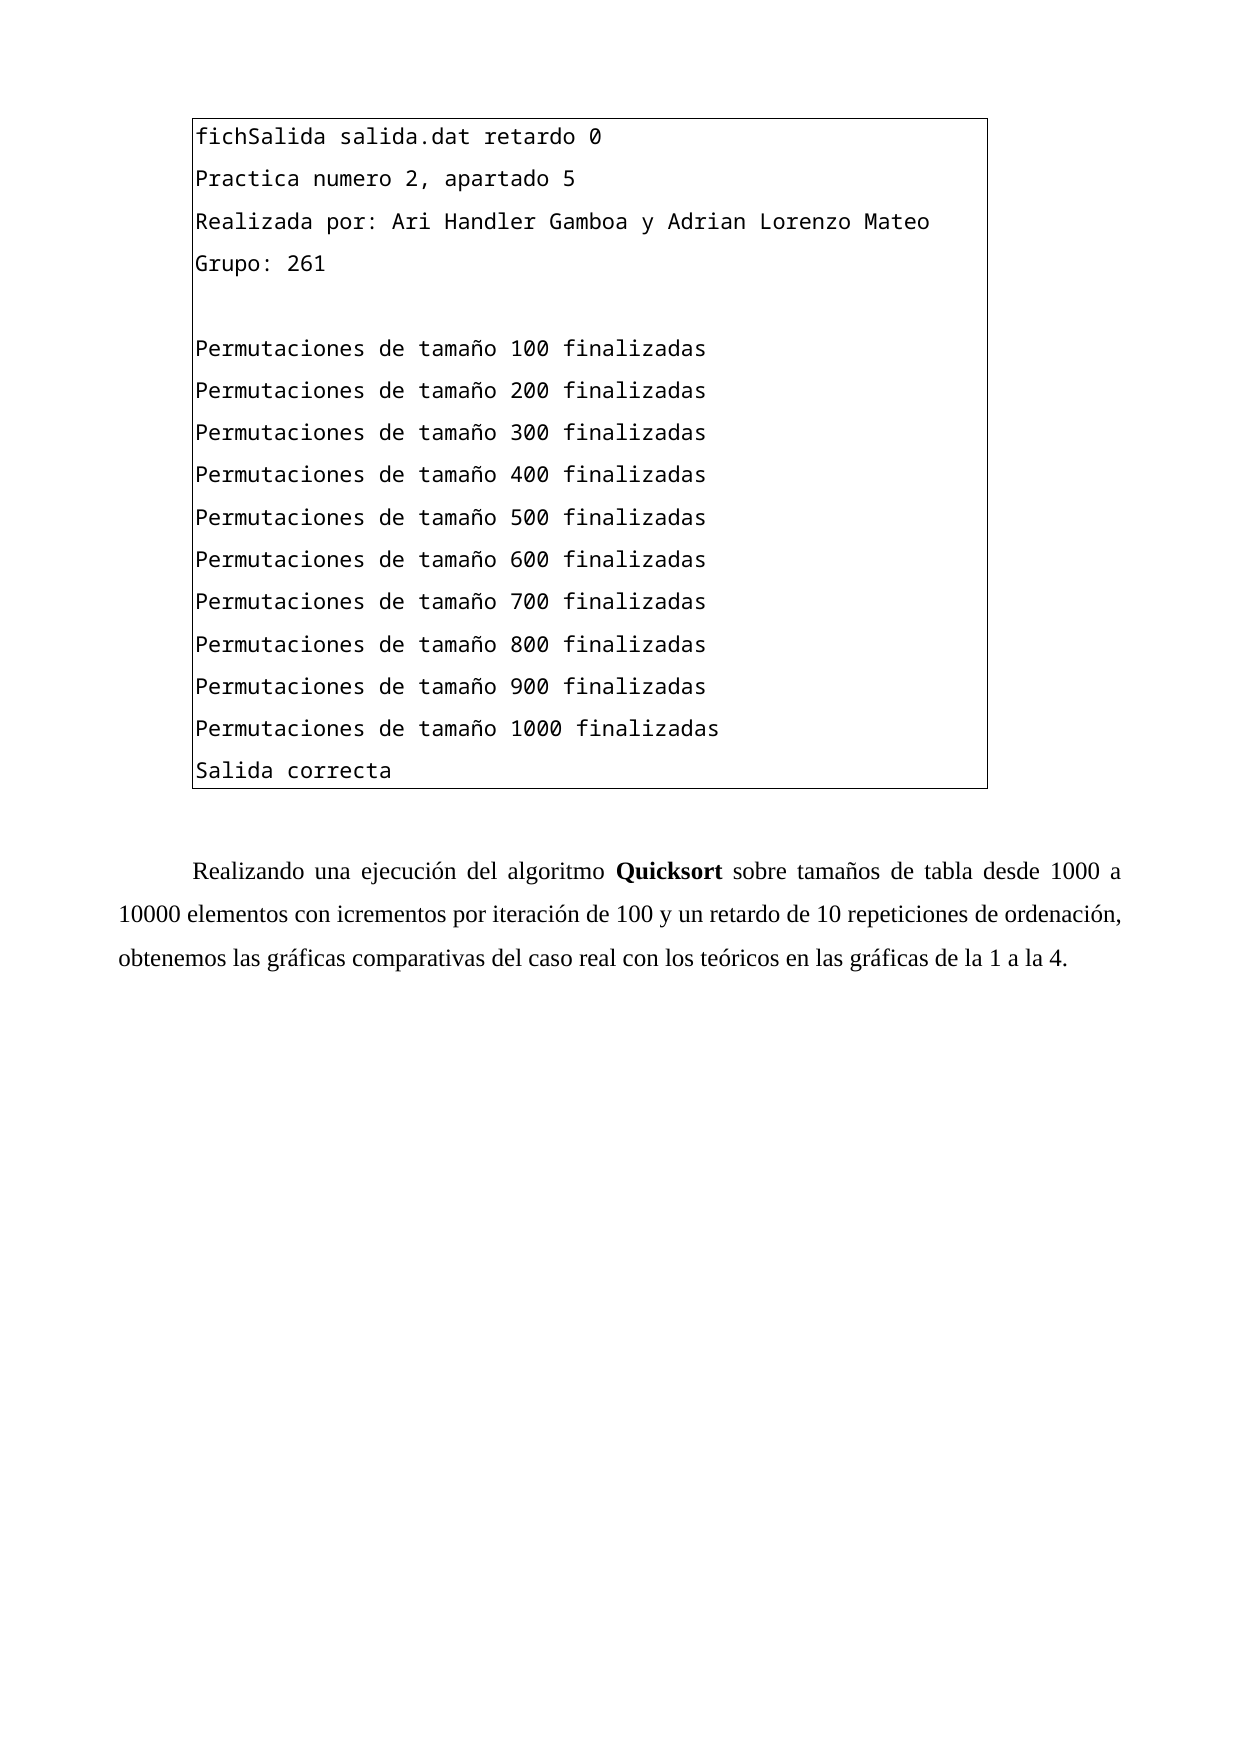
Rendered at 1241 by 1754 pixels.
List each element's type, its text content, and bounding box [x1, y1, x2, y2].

text Permutaciones de tamaño 1000 finalizadas [193, 710, 987, 743]
text Permutaciones de tamaño 500 finalizadas [193, 499, 987, 532]
text Grupo: 261 [193, 245, 987, 278]
text Permutaciones de tamaño 600 finalizadas [193, 541, 987, 574]
text Permutaciones de tamaño 800 finalizadas [193, 626, 987, 658]
text Permutaciones de tamaño 300 finalizadas [193, 414, 987, 447]
text Permutaciones de tamaño 700 finalizadas [193, 583, 987, 616]
text ­fichSalida salida.dat ­retardo 0 [193, 119, 987, 151]
text Practica numero 2, apartado 5 [193, 160, 987, 193]
text Realizando una ejecución del algoritmo Quicksort sobre tamaños de tabla desde 1000 a 10000 elementos con icrementos por iteración de 100 y un retardo de 10 repeticiones de ordenación, obtenemos las gráficas comparativas del caso real con los teóricos en las gráficas de la 1 a la 4. [118, 856, 1122, 971]
text Realizada por: Ari Handler Gamboa y Adrian Lorenzo Mateo [193, 203, 987, 236]
text Permutaciones de tamaño 200 finalizadas [193, 372, 987, 405]
text Permutaciones de tamaño 400 finalizadas [193, 456, 987, 489]
text Permutaciones de tamaño 100 finalizadas [193, 329, 987, 362]
text Salida correcta [193, 752, 987, 788]
text Permutaciones de tamaño 900 finalizadas [193, 668, 987, 701]
